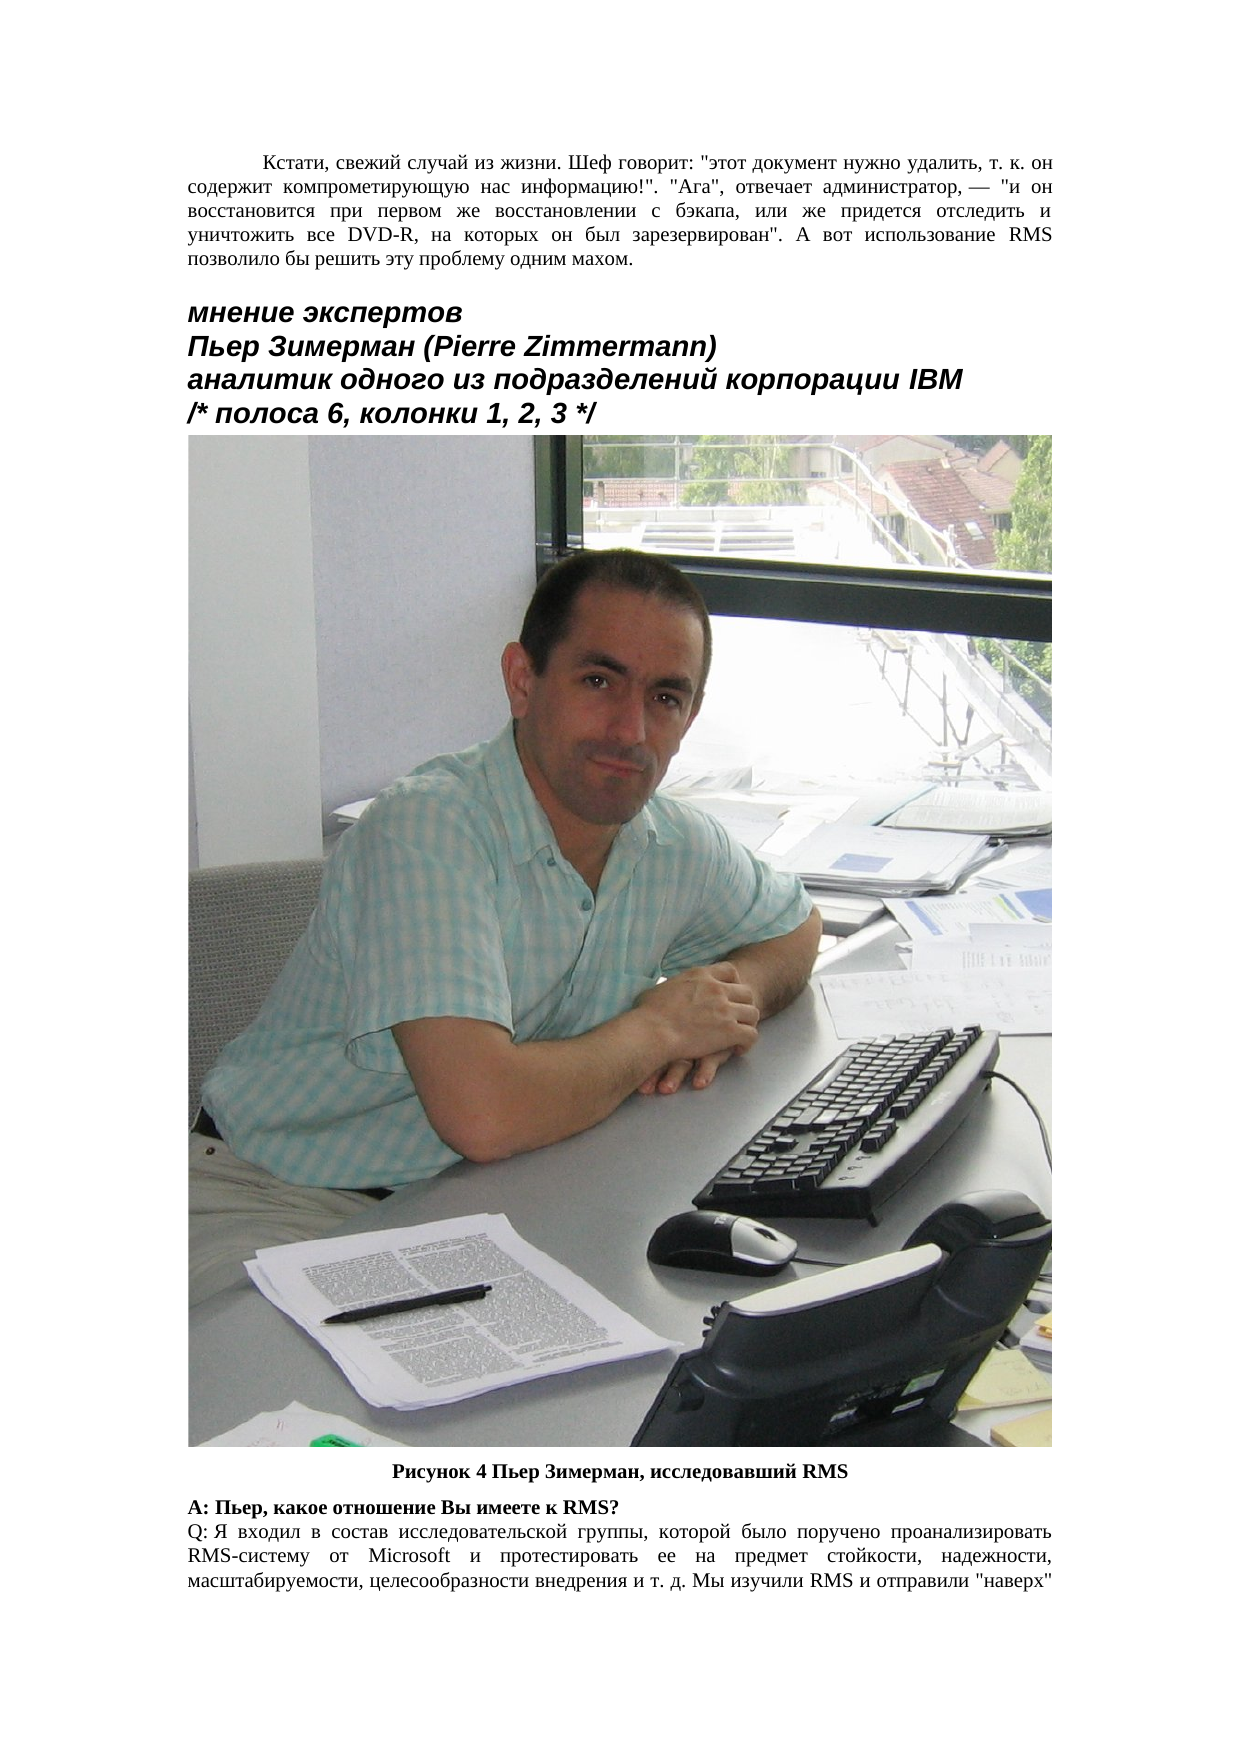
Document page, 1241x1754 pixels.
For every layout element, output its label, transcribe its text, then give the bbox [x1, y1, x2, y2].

text Q: Я входил в состав исследовательской группы, которой было поручено проанализировать RMS-систему от Microsoft и протестировать ее на предмет стойкости, надежности, масштабируемости, целесообразности внедрения и т. д. Мы изучили RMS и отправили "наверх" [187, 1519, 1053, 1592]
text Рисунок 4 Пьер Зимерман, исследовавший RMS [187, 1459, 1053, 1483]
text A: Пьер, какое отношение Вы имеете к RMS? [187, 1495, 1053, 1519]
subtitle мнение экспертов Пьер Зимерман (Pierre Zimmermann) аналитик одного из подразделений корпорации IBM /* полоса 6, колонки 1, 2, 3 */ [187, 295, 1053, 429]
text Кстати, свежий случай из жизни. Шеф говорит: "этот документ нужно удалить, т. к. он содержит компрометирующую нас информацию!". "Ага", отвечает администратор, — "и он восстановится при первом же восстановлении с бэкапа, или же придется отследить и уничтожить все DVD-R, на которых он был зарезервирован". А вот использование RMS позволило бы решить эту проблему одним махом. [187, 150, 1053, 270]
picture [188, 435, 1052, 1447]
